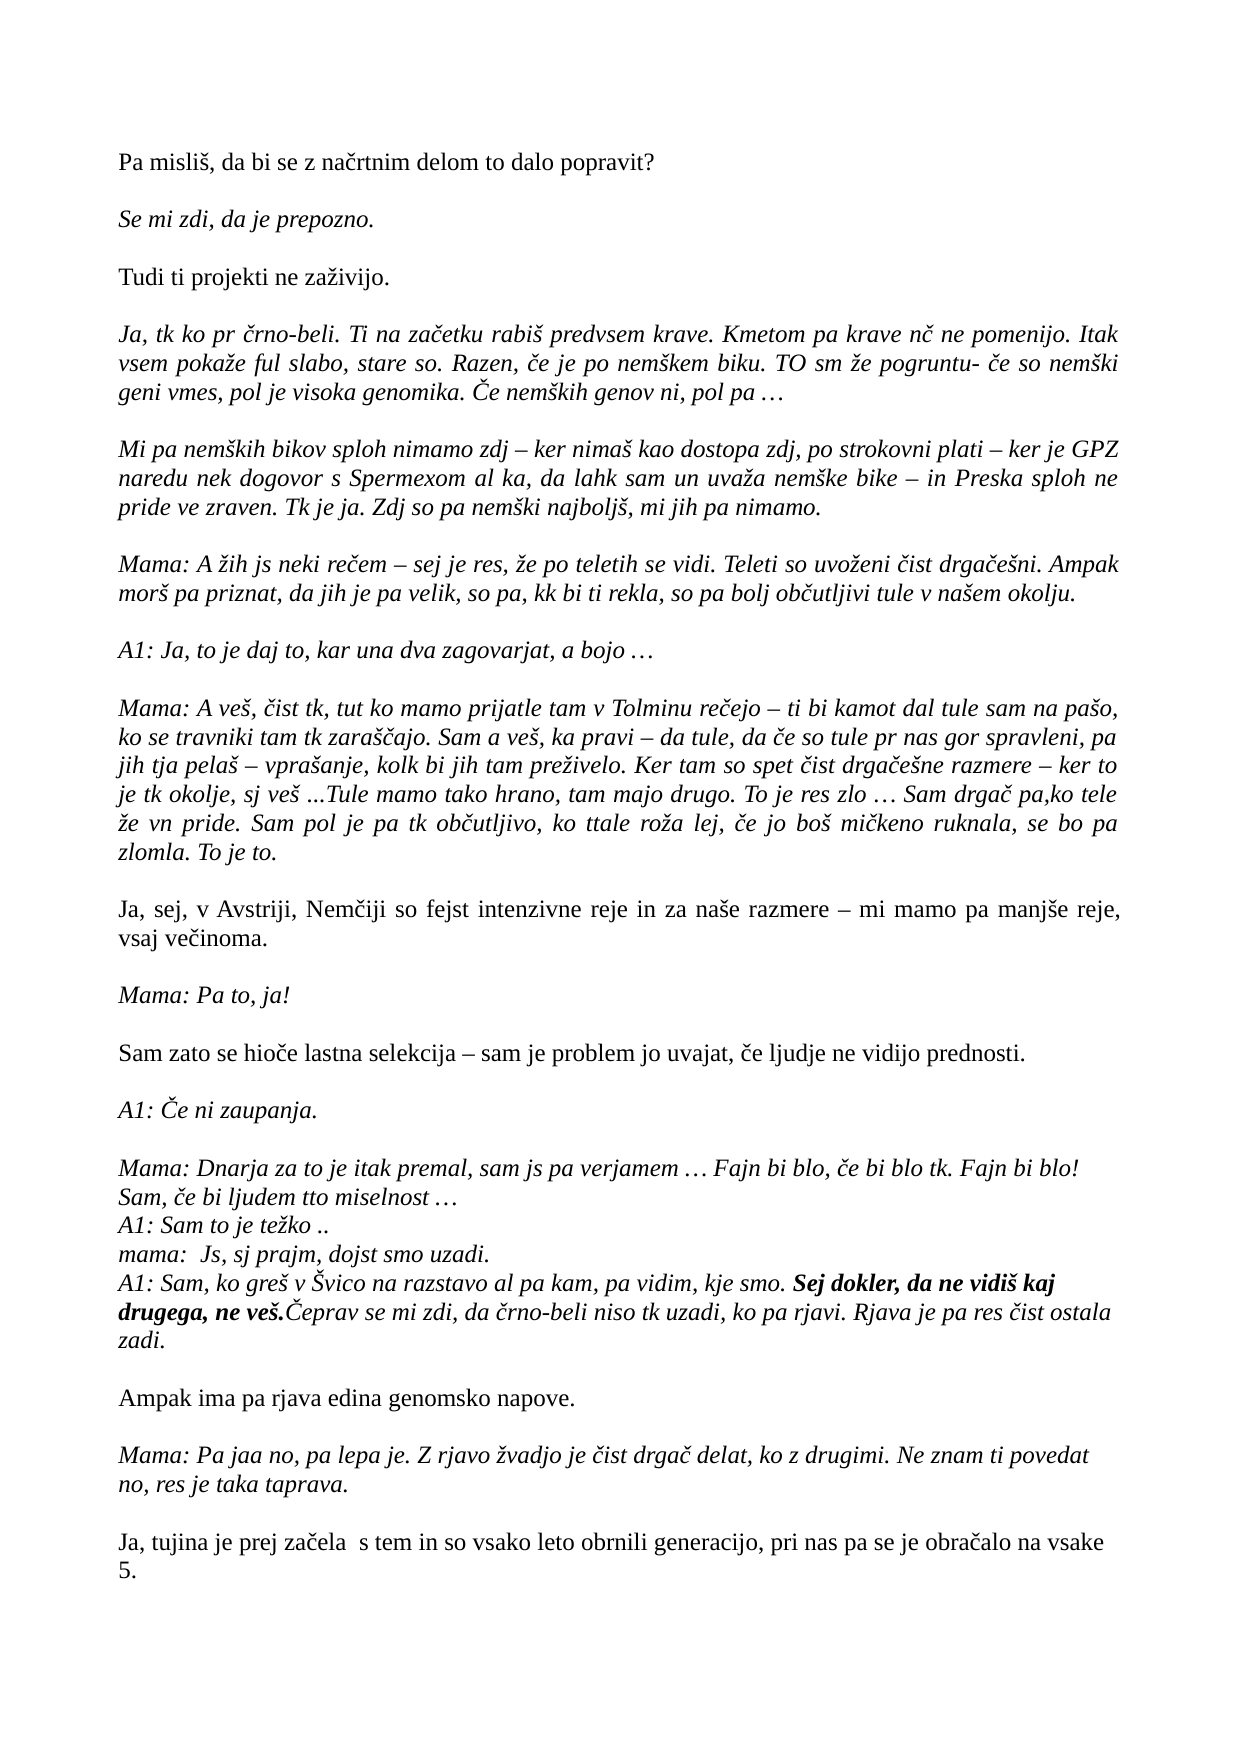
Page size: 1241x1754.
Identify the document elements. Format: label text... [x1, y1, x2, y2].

text Pa misliš, da bi se z načrtnim delom to dalo popravit? [118, 147, 1122, 176]
text mama: Js, sj prajm, dojst smo uzadi. [118, 1239, 1122, 1268]
text Sam zato se hioče lastna selekcija – sam je problem jo uvajat, če ljudje ne vidijo prednosti. [118, 1038, 1122, 1067]
text A1: Sam, ko greš v Švico na razstavo al pa kam, pa vidim, kje smo. Sej dokler, da ne vidiš kaj drugega, ne veš.Čeprav se mi zdi, da črno-beli niso tk uzadi, ko pa rjavi. Rjava je pa res čist ostala zadi. [118, 1268, 1122, 1354]
text A1: Sam to je težko .. [118, 1211, 1122, 1239]
text Mama: Dnarja za to je itak premal, sam js pa verjamem … Fajn bi blo, če bi blo tk. Fajn bi blo! Sam, če bi ljudem tto miselnost … [118, 1153, 1122, 1211]
text Ja, tk ko pr črno-beli. Ti na začetku rabiš predvsem krave. Kmetom pa krave nč ne pomenijo. Itak vsem pokaže ful slabo, stare so. Razen, če je po nemškem biku. TO sm že pogruntu- če so nemški geni vmes, pol je visoka genomika. Če nemških genov ni, pol pa … [118, 319, 1122, 406]
text Ampak ima pa rjava edina genomsko napove. [118, 1383, 1122, 1412]
text Ja, tujina je prej začela s tem in so vsako leto obrnili generacijo, pri nas pa se je obračalo na vsake 5. [118, 1527, 1122, 1584]
text Mama: Pa jaa no, pa lepa je. Z rjavo žvadjo je čist drgač delat, ko z drugimi. Ne znam ti povedat no, res je taka taprava. [118, 1441, 1122, 1498]
text Mama: A veš, čist tk, tut ko mamo prijatle tam v Tolminu rečejo – ti bi kamot dal tule sam na pašo, ko se travniki tam tk zaraščajo. Sam a veš, ka pravi – da tule, da če so tule pr nas gor spravleni, pa jih tja pelaš – vprašanje, kolk bi jih tam preživelo. Ker tam so spet čist drgačešne razmere – ker to je tk okolje, sj veš ...Tule mamo tako hrano, tam majo drugo. To je res zlo … Sam drgač pa,ko tele že vn pride. Sam pol je pa tk občutljivo, ko ttale roža lej, če jo boš mičkeno ruknala, se bo pa zlomla. To je to. [118, 693, 1122, 866]
text Mi pa nemških bikov sploh nimamo zdj – ker nimaš kao dostopa zdj, po strokovni plati – ker je GPZ naredu nek dogovor s Spermexom al ka, da lahk sam un uvaža nemške bike – in Preska sploh ne pride ve zraven. Tk je ja. Zdj so pa nemški najboljš, mi jih pa nimamo. [118, 434, 1122, 521]
text Mama: A žih js neki rečem – sej je res, že po teletih se vidi. Teleti so uvoženi čist drgačešni. Ampak morš pa priznat, da jih je pa velik, so pa, kk bi ti rekla, so pa bolj občutljivi tule v našem okolju. [118, 549, 1122, 607]
text A1: Če ni zaupanja. [118, 1096, 1122, 1124]
text Se mi zdi, da je prepozno. [118, 204, 1122, 233]
text Ja, sej, v Avstriji, Nemčiji so fejst intenzivne reje in za naše razmere – mi mamo pa manjše reje, vsaj večinoma. [118, 894, 1122, 952]
text Tudi ti projekti ne zaživijo. [118, 262, 1122, 291]
text A1: Ja, to je daj to, kar una dva zagovarjat, a bojo … [118, 636, 1122, 664]
text Mama: Pa to, ja! [118, 981, 1122, 1009]
